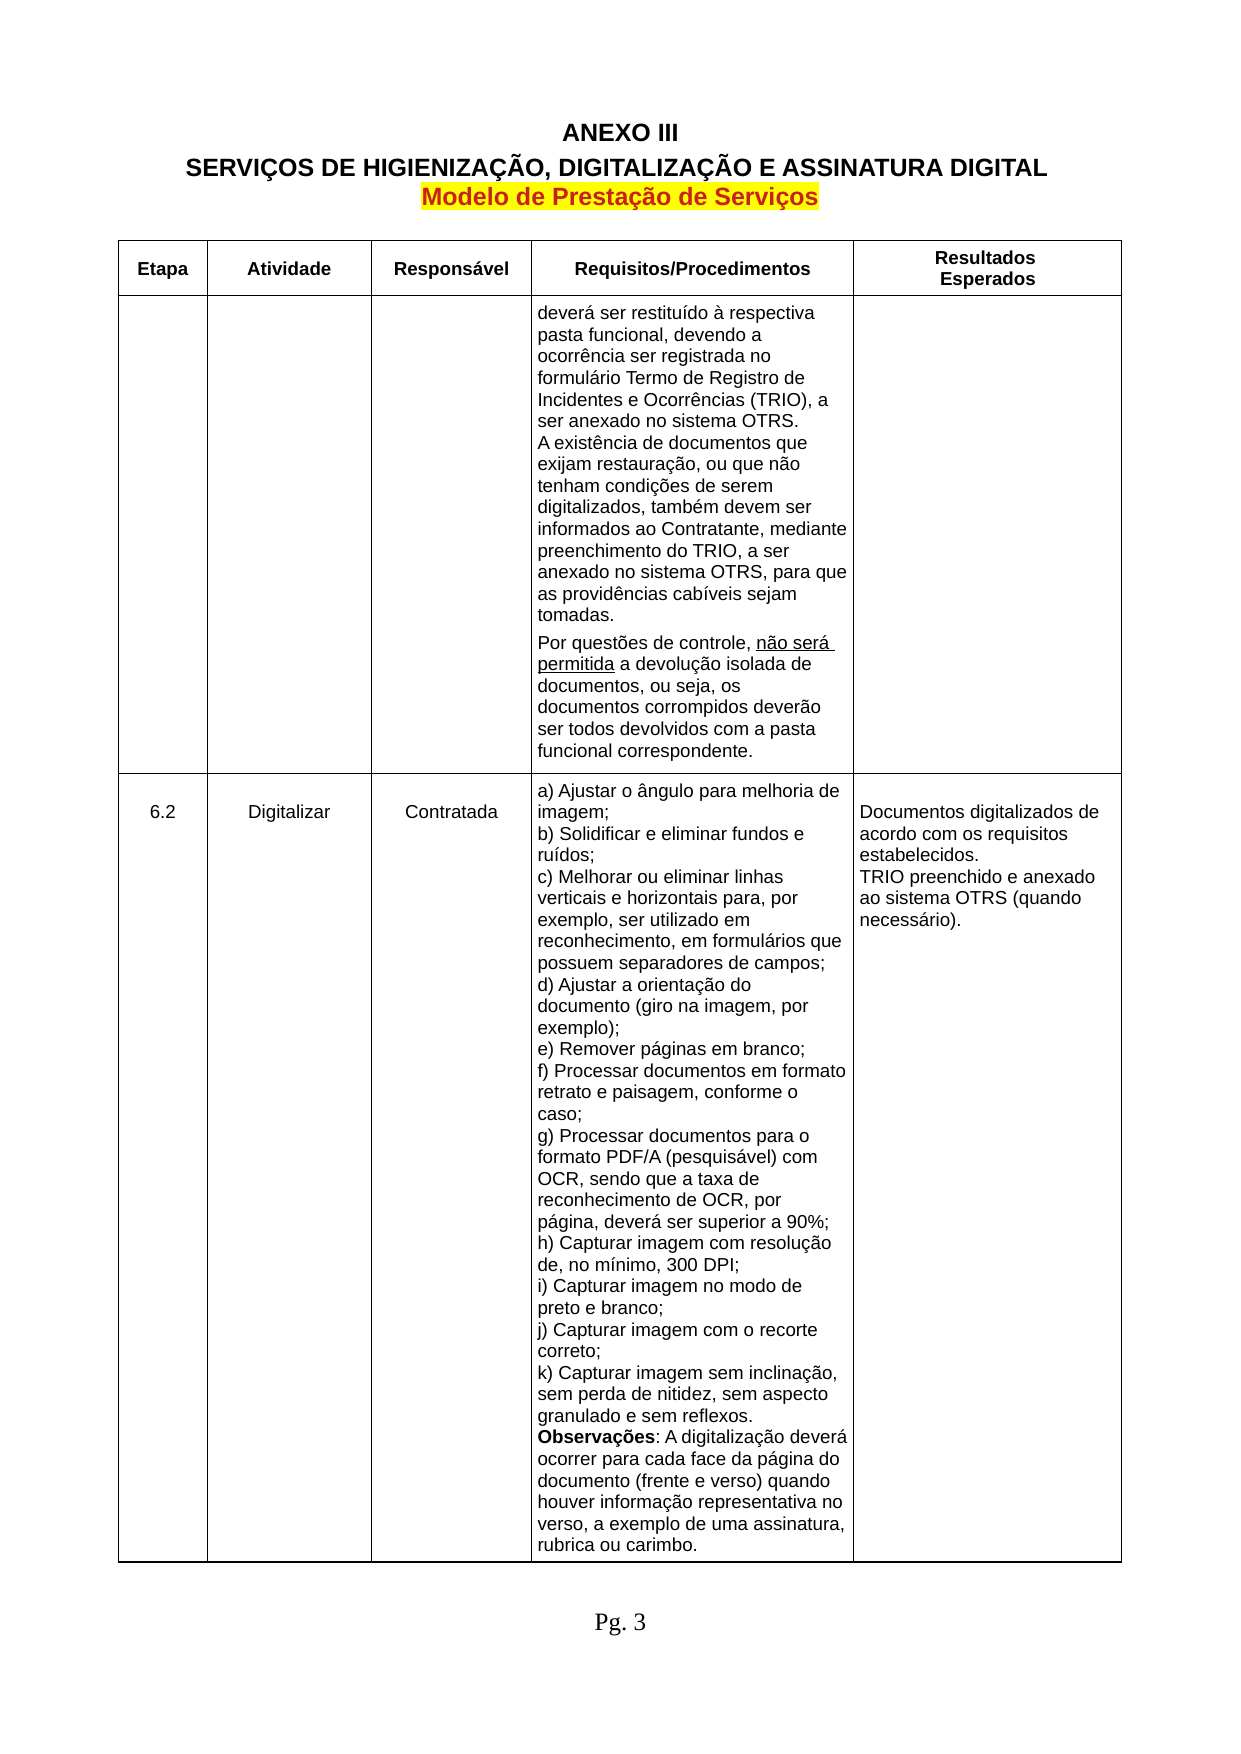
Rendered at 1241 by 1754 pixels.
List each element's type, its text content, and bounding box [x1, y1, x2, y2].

table_cell [372, 296, 531, 773]
table_header Responsável [372, 241, 531, 295]
table_cell [119, 296, 207, 773]
table_cell Digitalizar [208, 774, 371, 1561]
table_cell a) Ajustar o ângulo para melhoria de imagem; b) Solidificar e eliminar fundos e ruídos; c) Melhorar ou eliminar linhas verticais e horizontais para, por exemplo, ser utilizado em reconhecimento, em formulários que possuem separadores de campos; d) Ajustar a orientação do documento (giro na imagem, por exemplo); e) Remover páginas em branco; f) Processar documentos em formato retrato e paisagem, conforme o caso; g) Processar documentos para o formato PDF/A (pesquisável) com OCR, sendo que a taxa de reconhecimento de OCR, por página, deverá ser superior a 90%; h) Capturar imagem com resolução de, no mínimo, 300 DPI; i) Capturar imagem no modo de preto e branco; j) Capturar imagem com o recorte correto; k) Capturar imagem sem inclinação, sem perda de nitidez, sem aspecto granulado e sem reflexos. Observações: A digitalização deverá ocorrer para cada face da página do documento (frente e verso) quando houver informação representativa no verso, a exemplo de uma assinatura, rubrica ou carimbo. [532, 774, 853, 1561]
table_cell [854, 296, 1121, 773]
table_cell Contratada [372, 774, 531, 1561]
table_cell deverá ser restituído à respectiva pasta funcional, devendo a ocorrência ser registrada no formulário Termo de Registro de Incidentes e Ocorrências (TRIO), a ser anexado no sistema OTRS. A existência de documentos que exijam restauração, ou que não tenham condições de serem digitalizados, também devem ser informados ao Contratante, mediante preenchimento do TRIO, a ser anexado no sistema OTRS, para que as providências cabíveis sejam tomadas. Por questões de controle, não será permitida a devolução isolada de documentos, ou seja, os documentos corrompidos deverão ser todos devolvidos com a pasta funcional correspondente. [532, 296, 853, 773]
table_header Etapa [119, 241, 207, 295]
table_header Atividade [208, 241, 371, 295]
table_cell 6.2 [119, 774, 207, 1561]
table_cell [208, 296, 371, 773]
table_cell Documentos digitalizados de acordo com os requisitos estabelecidos. TRIO preenchido e anexado ao sistema OTRS (quando necessário). [854, 774, 1121, 1561]
table_header Requisitos/Procedimentos [532, 241, 853, 295]
table_header Resultados Esperados [854, 241, 1121, 295]
